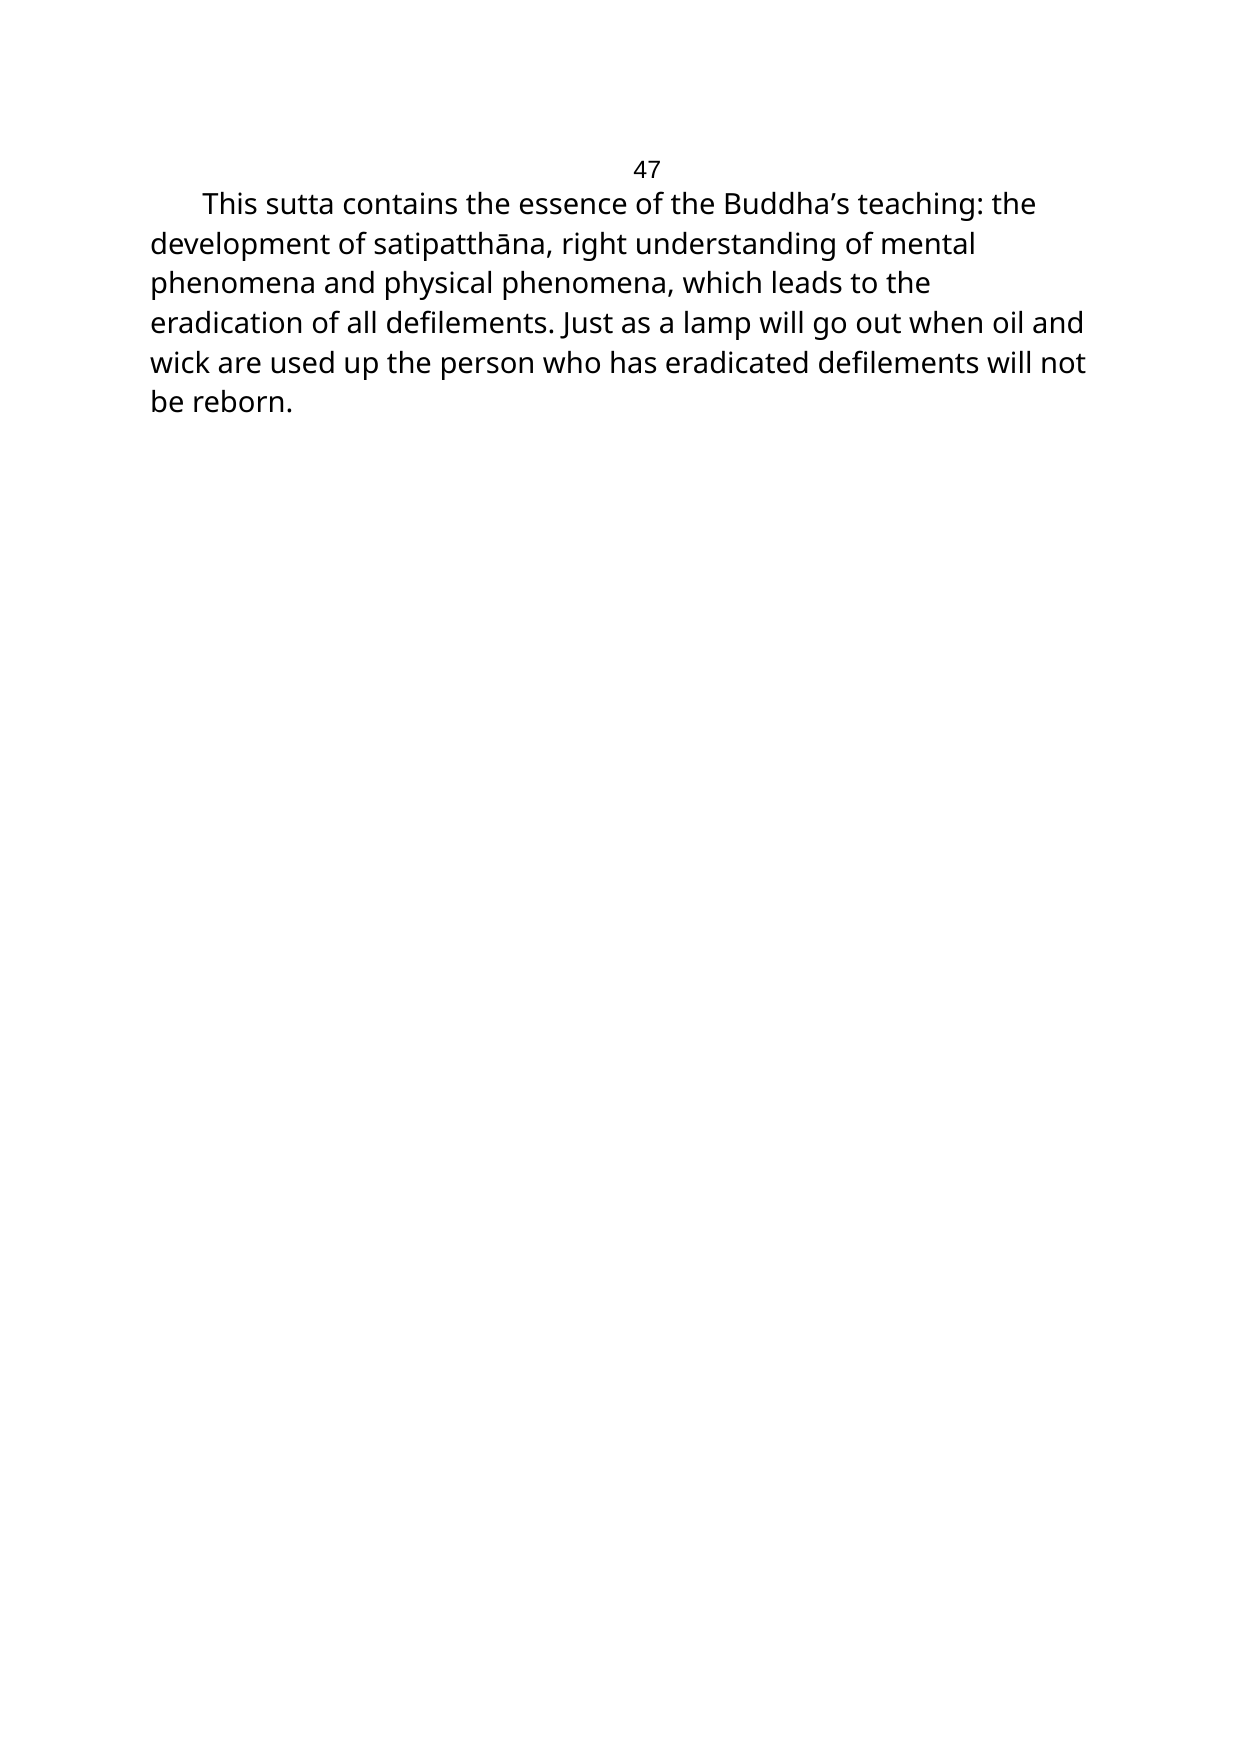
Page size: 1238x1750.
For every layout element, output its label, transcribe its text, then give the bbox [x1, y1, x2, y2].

text This sutta contains the essence of the Buddha’s teaching: the development of satipatthāna, right understanding of mental phenomena and physical phenomena, which leads to the eradication of all defilements. Just as a lamp will go out when oil and wick are used up the person who has eradicated defilements will not be reborn. [150, 183, 1087, 421]
